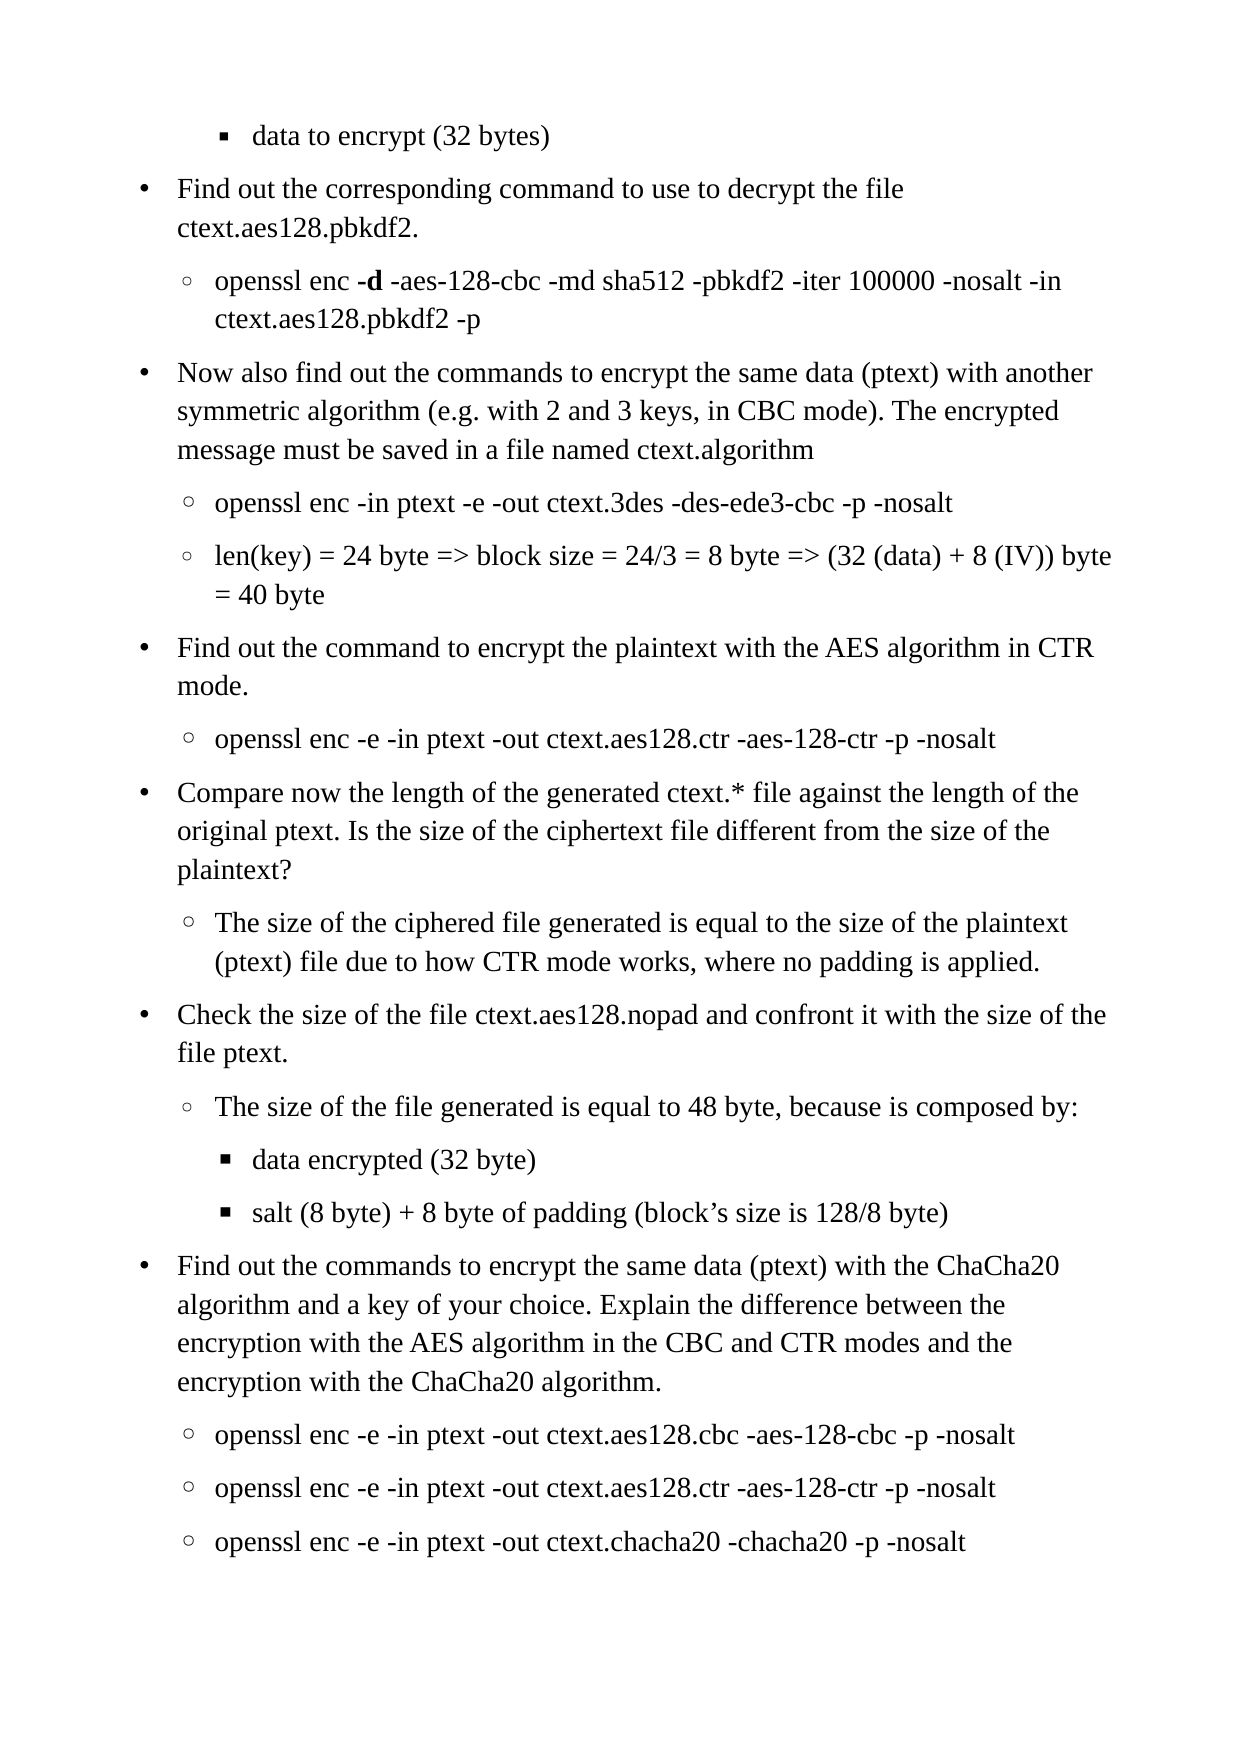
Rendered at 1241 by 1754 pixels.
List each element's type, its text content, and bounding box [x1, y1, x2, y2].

list openssl enc -e -in ptext -out ctext.aes128.ctr -aes-128-ctr -p -nosalt [177, 1470, 1123, 1504]
list salt (8 byte) + 8 byte of padding (block’s size is 128/8 byte) [214, 1195, 1123, 1229]
list openssl enc -e -in ptext -out ctext.aes128.cbc -aes-128-cbc -p -nosalt [177, 1417, 1123, 1451]
list Find out the corresponding command to use to decrypt the file ctext.aes128.pbkdf2. [139, 171, 1123, 243]
list openssl enc -in ptext -e -out ctext.3des -des-ede3-cbc -p -nosalt [177, 485, 1123, 519]
list data to encrypt (32 bytes) [214, 118, 1123, 152]
list openssl enc -d -aes-128-cbc -md sha512 -pbkdf2 -iter 100000 -nosalt -in ctext.aes128.pbkdf2 -p [177, 263, 1123, 335]
list openssl enc -e -in ptext -out ctext.chacha20 -chacha20 -p -nosalt [177, 1524, 1123, 1557]
list Compare now the length of the generated ctext.* file against the length of the original ptext. Is the size of the ciphertext file different from the size of the plaintext? [139, 775, 1123, 886]
list Find out the commands to encrypt the same data (ptext) with the ChaCha20 algorithm and a key of your choice. Explain the difference between the encryption with the AES algorithm in the CBC and CTR modes and the encryption with the ChaCha20 algorithm. [139, 1248, 1123, 1398]
list openssl enc -e -in ptext -out ctext.aes128.ctr -aes-128-ctr -p -nosalt [177, 722, 1123, 755]
list The size of the ciphered file generated is equal to the size of the plaintext (ptext) file due to how CTR mode works, where no padding is applied. [177, 905, 1123, 977]
list The size of the file generated is equal to 48 byte, because is composed by: [177, 1089, 1123, 1122]
list Find out the command to encrypt the plaintext with the AES algorithm in CTR mode. [139, 630, 1123, 702]
list Check the size of the file ctext.aes128.nopad and confront it with the size of the file ptext. [139, 997, 1123, 1069]
list Now also find out the commands to encrypt the same data (ptext) with another symmetric algorithm (e.g. with 2 and 3 keys, in CBC mode). The encrypted message must be saved in a file named ctext.algorithm [139, 355, 1123, 465]
list len(key) = 24 byte => block size = 24/3 = 8 byte => (32 (data) + 8 (IV)) byte = 40 byte [177, 538, 1123, 610]
list data encrypted (32 byte) [214, 1142, 1123, 1176]
